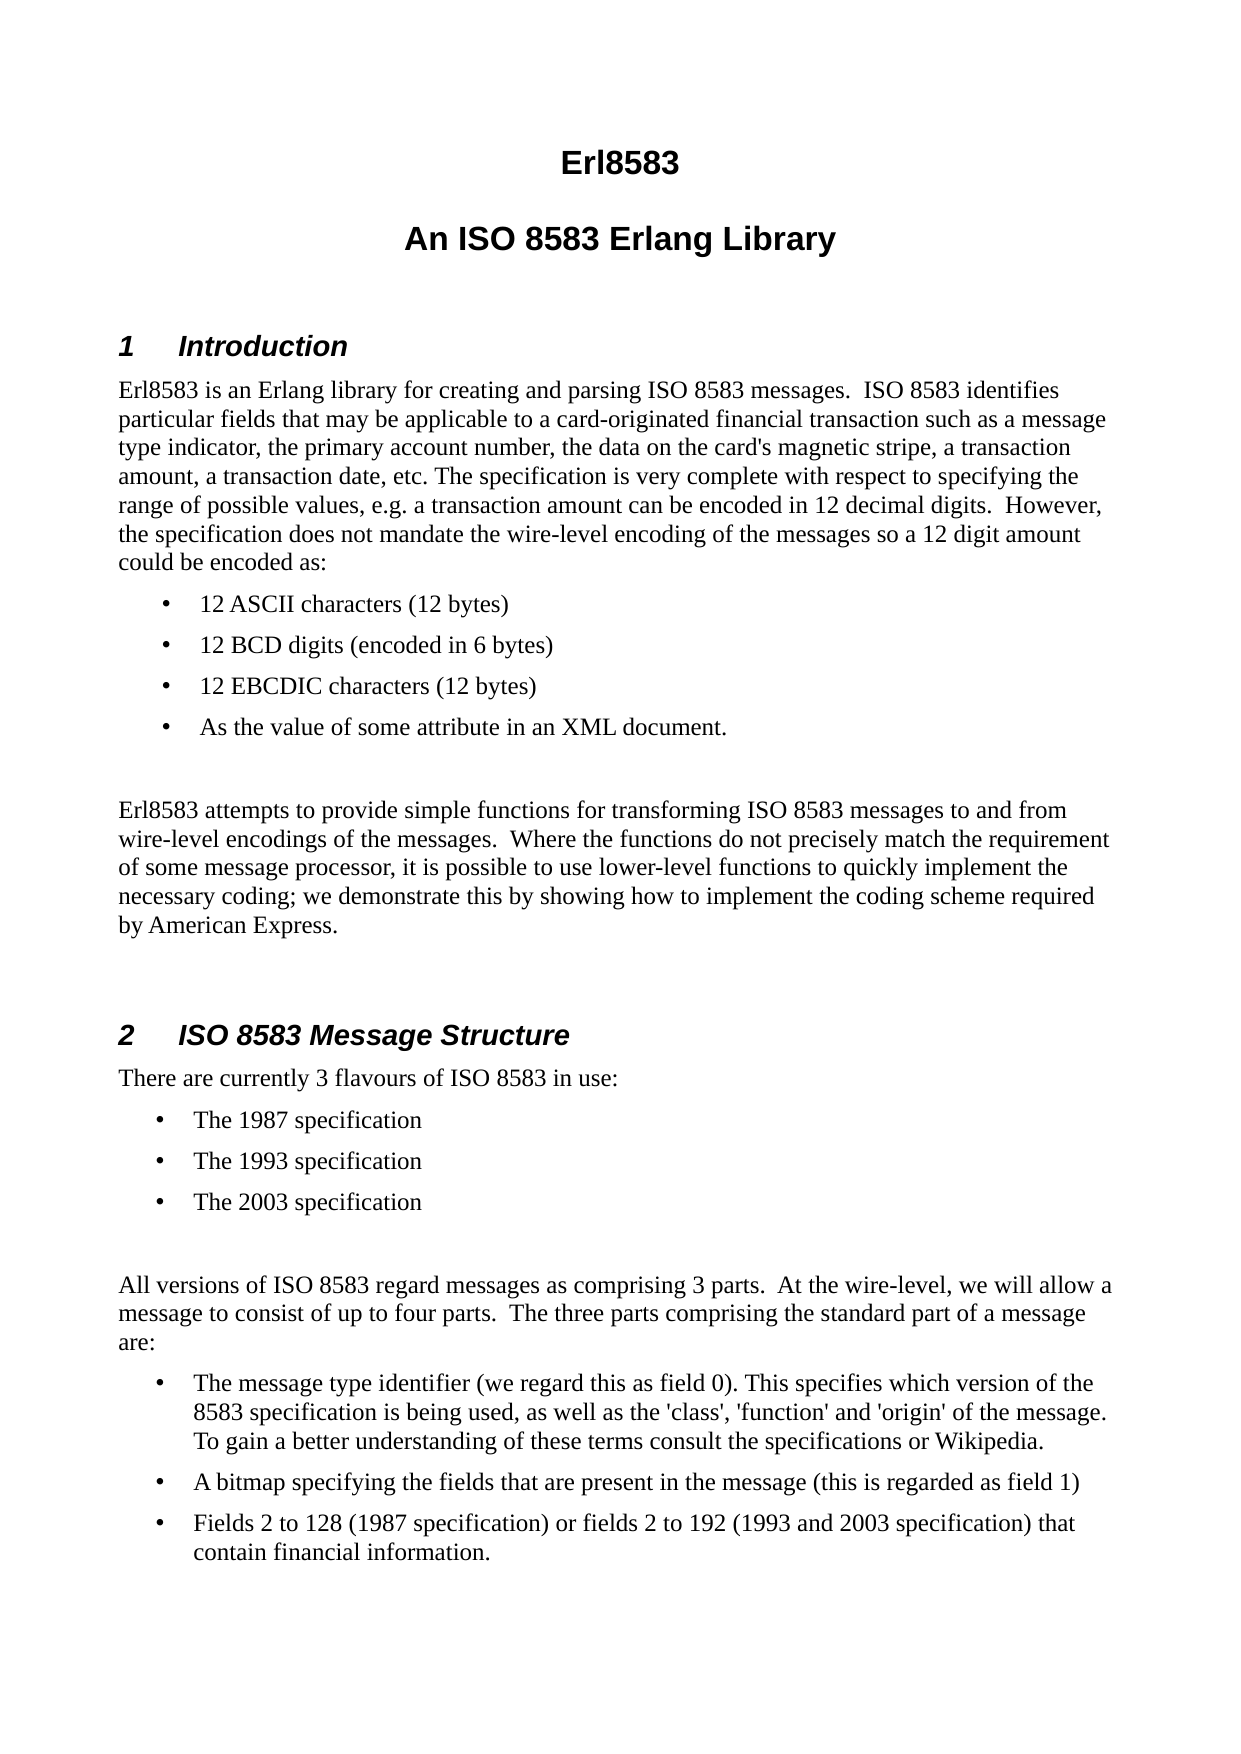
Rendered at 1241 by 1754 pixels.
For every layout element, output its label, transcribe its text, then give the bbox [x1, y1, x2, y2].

text Erl8583 attempts to provide simple functions for transforming ISO 8583 messages to and from wire-level encodings of the messages. Where the functions do not precisely match the requirement of some message processor, it is possible to use lower-level functions to quickly implement the necessary coding; we demonstrate this by showing how to implement the coding scheme required by American Express. [118, 795, 1122, 939]
text There are currently 3 flavours of ISO 8583 in use: [118, 1063, 1122, 1092]
list 12 ASCII characters (12 bytes) [162, 589, 1122, 617]
list Fields 2 to 128 (1987 specification) or fields 2 to 192 (1993 and 2003 specification) that contain financial information. [156, 1508, 1122, 1566]
list The 1987 specification [156, 1105, 1122, 1133]
subtitle Erl8583 [118, 143, 1122, 182]
list 12 BCD digits (encoded in 6 bytes) [162, 630, 1122, 659]
list 12 EBCDIC characters (12 bytes) [162, 671, 1122, 700]
subtitle An ISO 8583 Erlang Library [118, 219, 1122, 258]
list The 2003 specification [156, 1187, 1122, 1216]
subtitle ISO 8583 Message Structure [118, 1017, 1122, 1051]
list The 1993 specification [156, 1146, 1122, 1175]
subtitle Introduction [118, 329, 1122, 362]
list The message type identifier (we regard this as field 0). This specifies which version of the 8583 specification is being used, as well as the 'class', 'function' and 'origin' of the message. To gain a better understanding of these terms consult the specifications or Wikipedia. [156, 1368, 1122, 1455]
text Erl8583 is an Erlang library for creating and parsing ISO 8583 messages. ISO 8583 identifies particular fields that may be applicable to a card-originated financial transaction such as a message type indicator, the primary account number, the data on the card's magnetic stripe, a transaction amount, a transaction date, etc. The specification is very complete with respect to specifying the range of possible values, e.g. a transaction amount can be encoded in 12 decimal digits. However, the specification does not mandate the wire-level encoding of the messages so a 12 digit amount could be encoded as: [118, 375, 1122, 576]
text All versions of ISO 8583 regard messages as comprising 3 parts. At the wire-level, we will allow a message to consist of up to four parts. The three parts comprising the standard part of a message are: [118, 1270, 1122, 1356]
list As the value of some attribute in an XML document. [162, 712, 1122, 741]
list A bitmap specifying the fields that are present in the message (this is regarded as field 1) [156, 1467, 1122, 1496]
